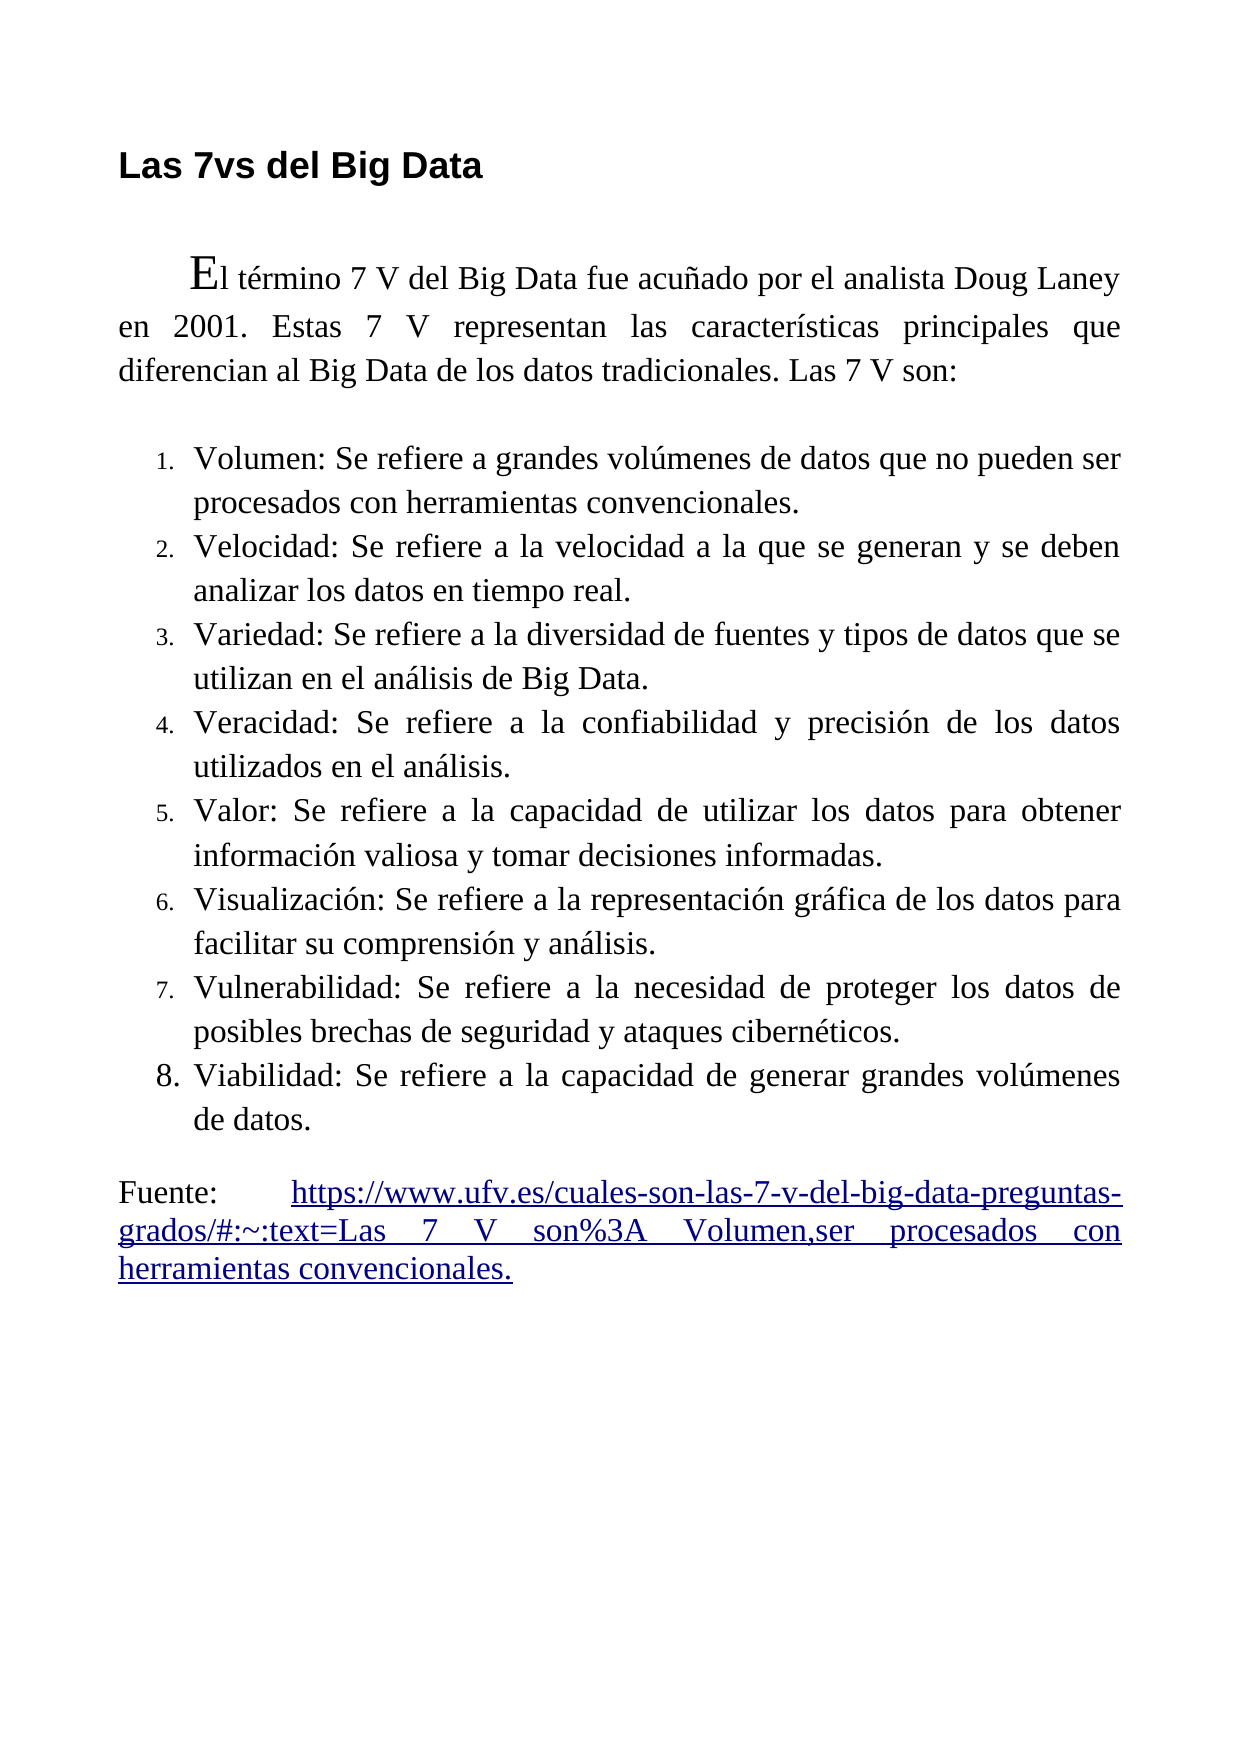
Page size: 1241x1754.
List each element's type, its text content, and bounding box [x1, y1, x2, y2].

subtitle Las 7vs del Big Data [118, 143, 1122, 186]
list Veracidad: Se refiere a la confiabilidad y precisión de los datos utilizados en el análisis. [156, 703, 1122, 785]
list Viabilidad: Se refiere a la capacidad de generar grandes volúmenes de datos. [156, 1055, 1122, 1137]
list Vulnerabilidad: Se refiere a la necesidad de proteger los datos de posibles brechas de seguridad y ataques cibernéticos. [156, 967, 1122, 1049]
text herramientas convencionales. [118, 1245, 1122, 1287]
text El término 7 V del Big Data fue acuñado por el analista Doug Laney en 2001. Estas 7 V representan las características principales que diferencian al Big Data de los datos tradicionales. Las 7 V son: [118, 243, 1122, 388]
list Velocidad: Se refiere a la velocidad a la que se generan y se deben analizar los datos en tiempo real. [156, 526, 1122, 609]
list Volumen: Se refiere a grandes volúmenes de datos que no pueden ser procesados con herramientas convencionales. [156, 438, 1122, 521]
list Variedad: Se refiere a la diversidad de fuentes y tipos de datos que se utilizan en el análisis de Big Data. [156, 614, 1122, 697]
list Visualización: Se refiere a la representación gráfica de los datos para facilitar su comprensión y análisis. [156, 879, 1122, 961]
text Fuente: https://www.ufv.es/cuales-son-las-7-v-del-big-data-preguntas-grados/#:~:text=Las 7 V son%3A Volumen,ser procesados con [118, 1172, 1122, 1243]
list Valor: Se refiere a la capacidad de utilizar los datos para obtener información valiosa y tomar decisiones informadas. [156, 791, 1122, 873]
